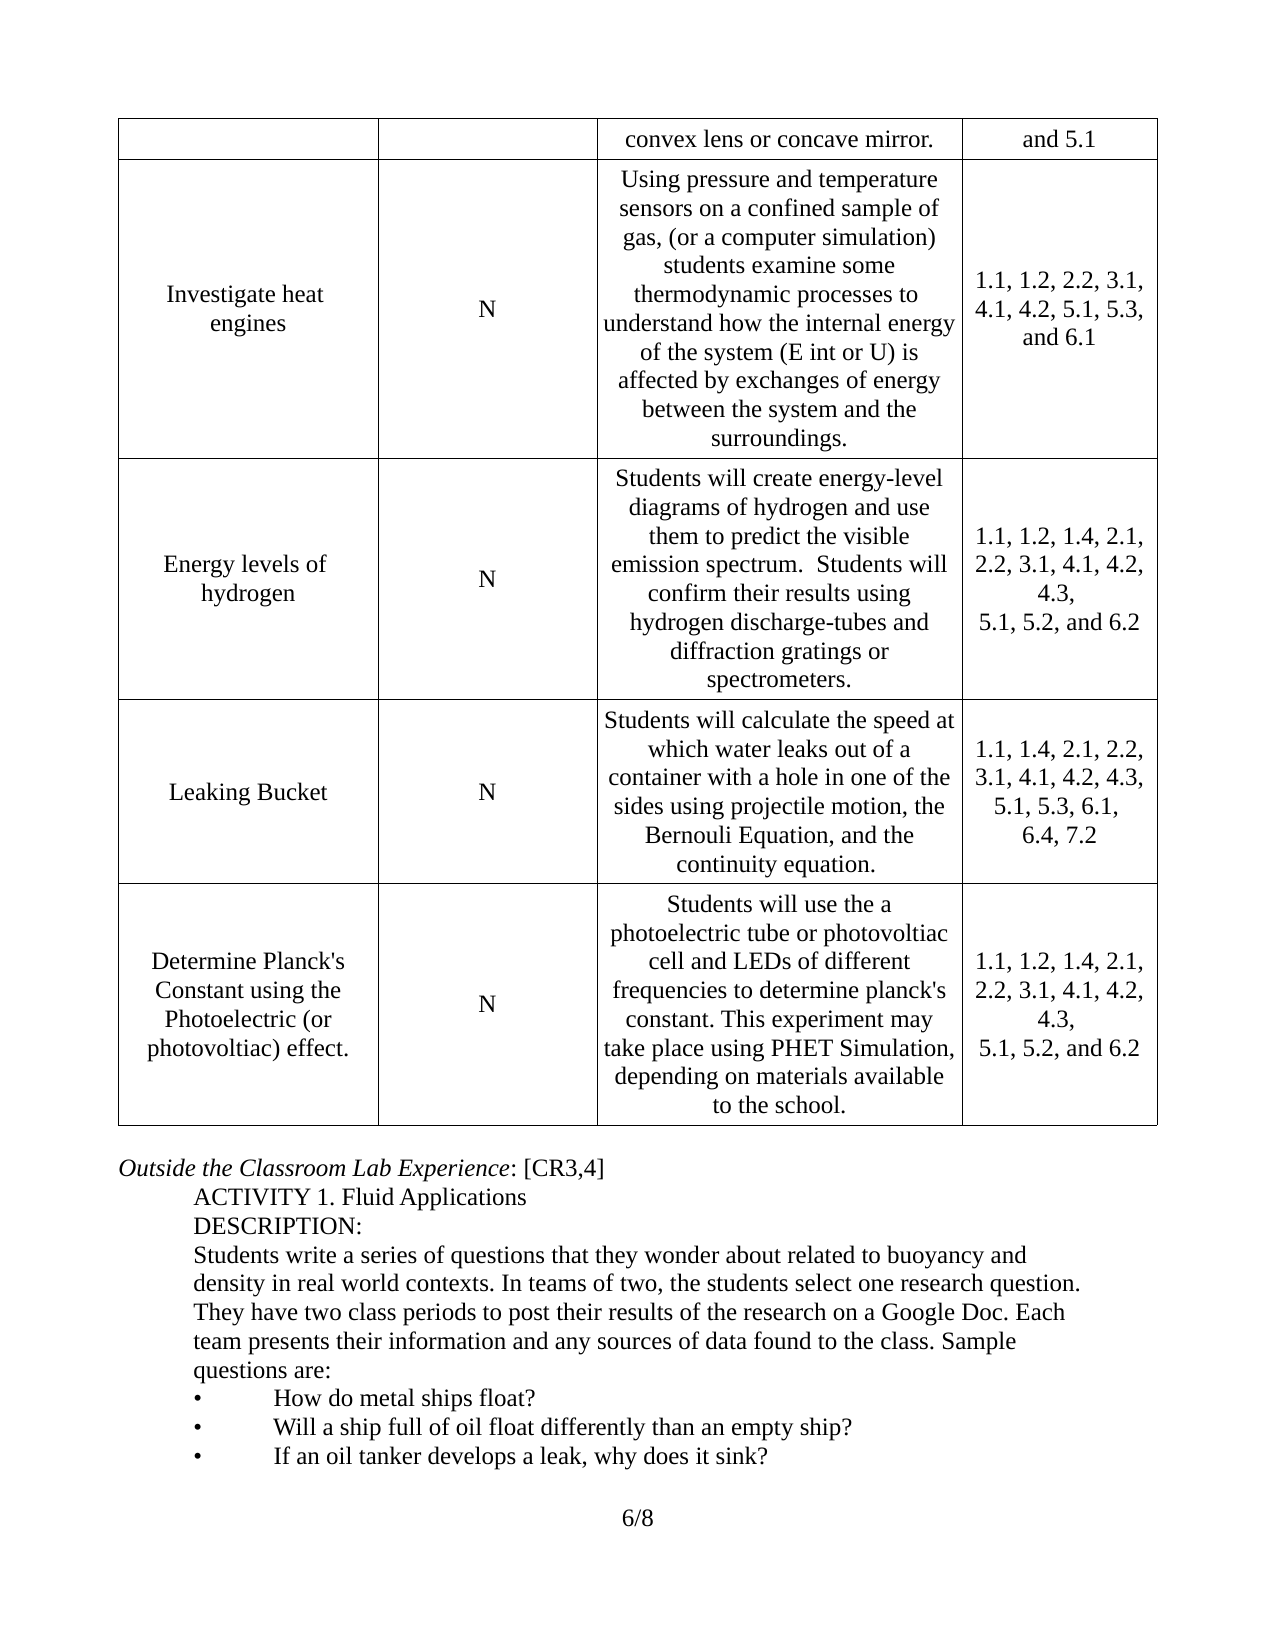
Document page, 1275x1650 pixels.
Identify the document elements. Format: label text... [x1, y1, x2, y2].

table_cell Energy levels of hydrogen [119, 459, 378, 699]
table_cell Investigate heat engines [119, 160, 378, 457]
text density in real world contexts. In teams of two, the students select one research question. [193, 1268, 1157, 1297]
table_cell 1.1, 1.2, 2.2, 3.1, 4.1, 4.2, 5.1, 5.3, and 6.1 [963, 160, 1157, 457]
table_cell Students will calculate the speed at which water leaks out of a container with a hole in one of the sides using projectile motion, the Bernouli Equation, and the continuity equation. [598, 700, 962, 883]
text team presents their information and any sources of data found to the class. Sample [193, 1326, 1157, 1355]
table_cell [119, 119, 378, 158]
table_cell N [379, 700, 597, 883]
table_cell N [379, 884, 597, 1125]
text questions are: [193, 1355, 1157, 1383]
table_cell convex lens or concave mirror. [598, 119, 962, 158]
table_cell Determine Planck's Constant using the Photoelectric (or photovoltiac) effect. [119, 884, 378, 1125]
table_cell Using pressure and temperature sensors on a confined sample of gas, (or a computer simulation) students examine some thermodynamic processes to understand how the internal energy of the system (E int or U) is affected by exchanges of energy between the system and the surroundings. [598, 160, 962, 457]
table_cell Students will create energy-level diagrams of hydrogen and use them to predict the visible emission spectrum. Students will confirm their results using hydrogen discharge-tubes and diffraction gratings or spectrometers. [598, 459, 962, 699]
table_cell 1.1, 1.4, 2.1, 2.2, 3.1, 4.1, 4.2, 4.3, 5.1, 5.3, 6.1, 6.4, 7.2 [963, 700, 1157, 883]
table_cell and 5.1 [963, 119, 1157, 158]
table_cell N [379, 459, 597, 699]
table_cell Leaking Bucket [119, 700, 378, 883]
text • Will a ship full of oil float differently than an empty ship? [193, 1412, 1157, 1441]
table_cell [379, 119, 597, 158]
table_cell N [379, 160, 597, 457]
table_cell 1.1, 1.2, 1.4, 2.1, 2.2, 3.1, 4.1, 4.2, 4.3, 5.1, 5.2, and 6.2 [963, 459, 1157, 699]
table_cell 1.1, 1.2, 1.4, 2.1, 2.2, 3.1, 4.1, 4.2, 4.3, 5.1, 5.2, and 6.2 [963, 884, 1157, 1125]
text • How do metal ships float? [193, 1383, 1157, 1412]
table_cell Students will use the a photoelectric tube or photovoltiac cell and LEDs of different frequencies to determine planck's constant. This experiment may take place using PHET Simulation, depending on materials available to the school. [598, 884, 962, 1125]
text Outside the Classroom Lab Experience: [CR3,4] [118, 1153, 1157, 1182]
text Students write a series of questions that they wonder about related to buoyancy and [193, 1240, 1157, 1268]
text They have two class periods to post their results of the research on a Google Doc. Each [193, 1297, 1157, 1326]
text • If an oil tanker develops a leak, why does it sink? [193, 1441, 1157, 1470]
text DESCRIPTION: [193, 1211, 1157, 1240]
text ACTIVITY 1. Fluid Applications [193, 1182, 1157, 1211]
